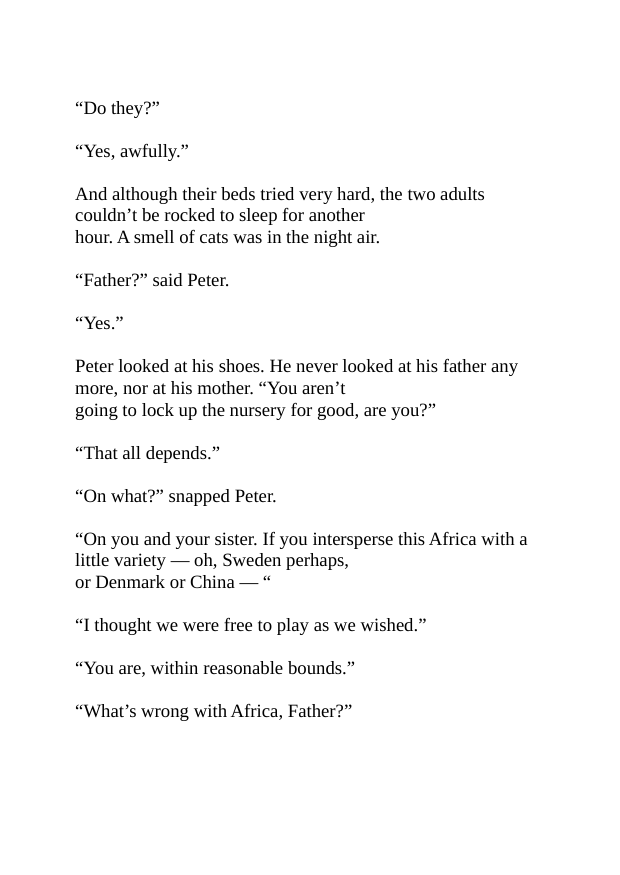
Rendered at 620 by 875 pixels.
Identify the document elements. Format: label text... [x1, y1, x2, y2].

text “Do they?” “Yes, awfully.” And although their beds tried very hard, the two adults couldn’t be rocked to sleep for another hour. A smell of cats was in the night air. “Father?” said Peter. “Yes.” Peter looked at his shoes. He never looked at his father any more, nor at his mother. “You aren’t going to lock up the nursery for good, are you?” “That all depends.” “On what?” snapped Peter. “On you and your sister. If you intersperse this Africa with a little variety — oh, Sweden perhaps, or Denmark or China — “ “I thought we were free to play as we wished.” “You are, within reasonable bounds.” “What’s wrong with Africa, Father?” [75, 75, 544, 743]
